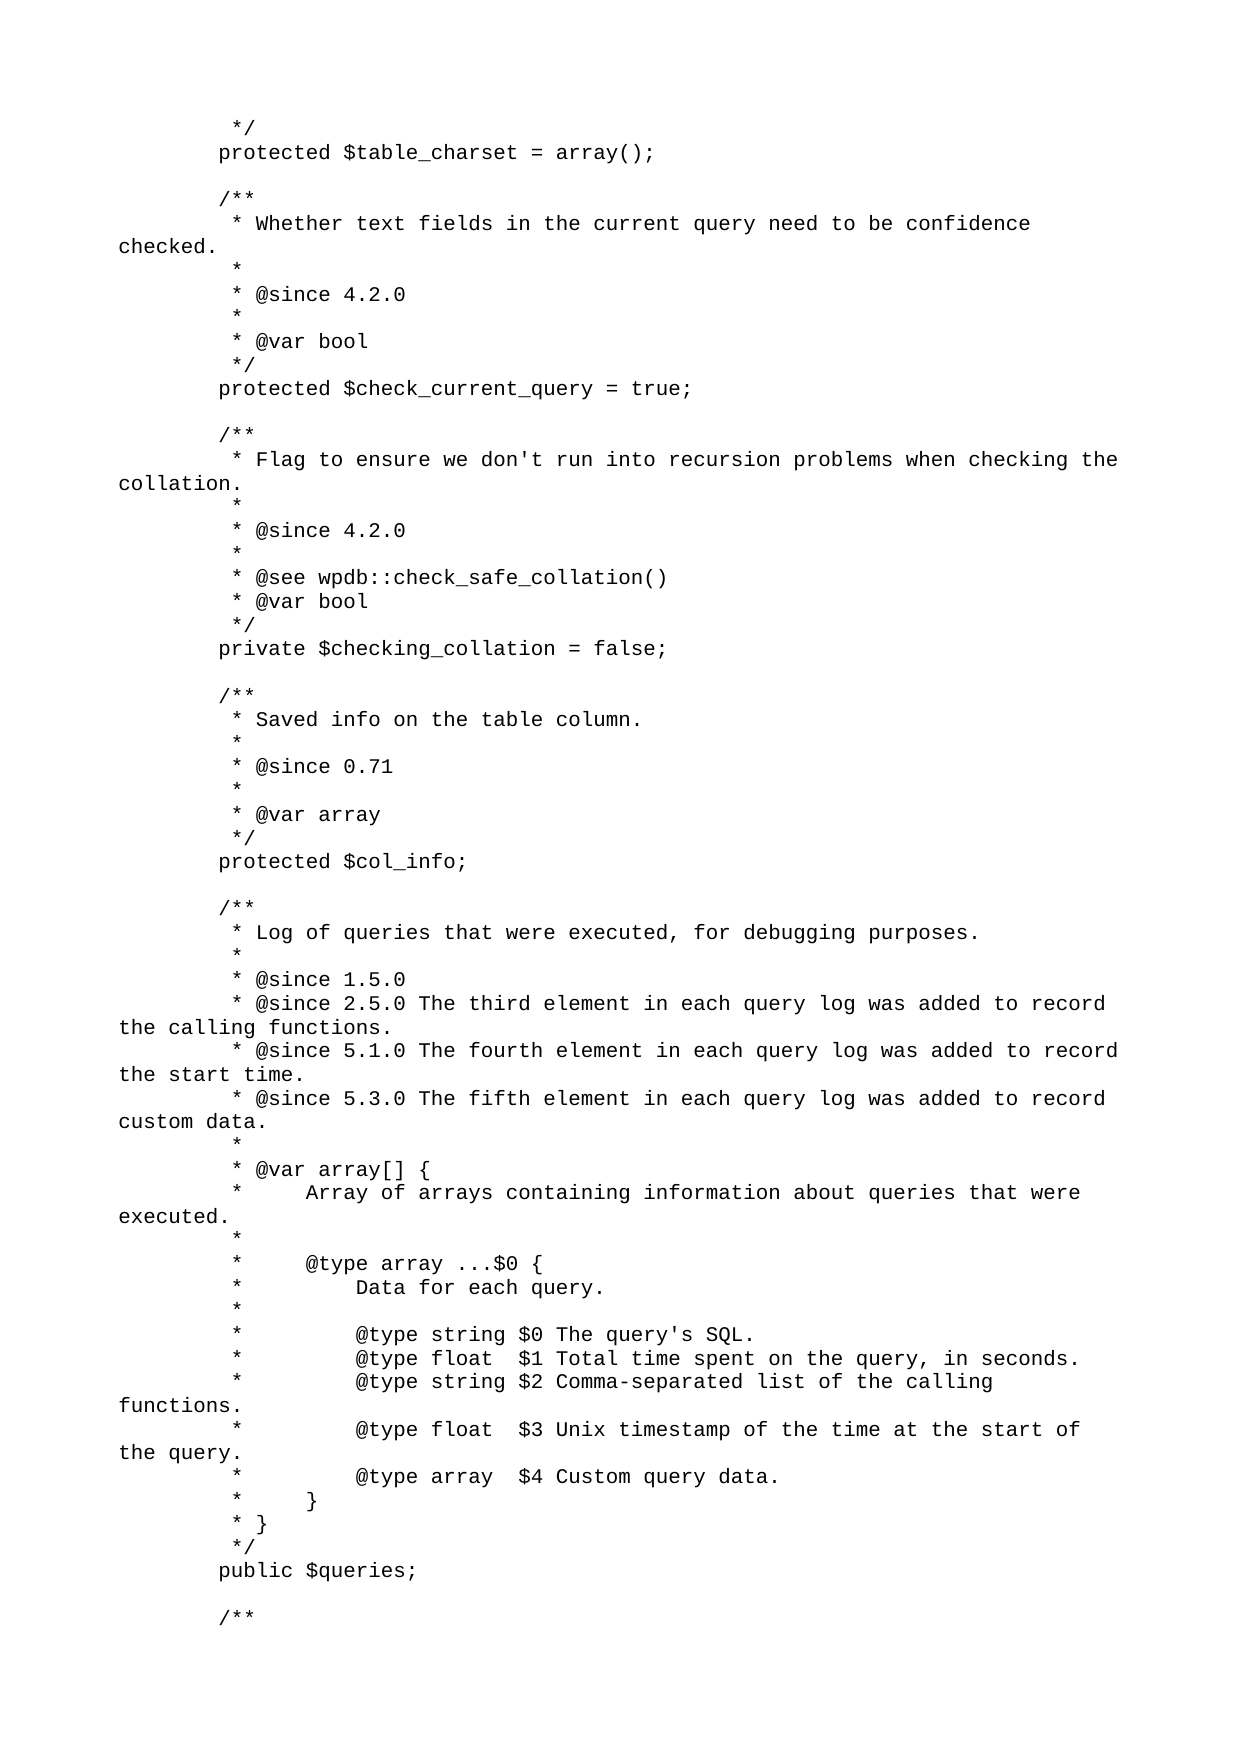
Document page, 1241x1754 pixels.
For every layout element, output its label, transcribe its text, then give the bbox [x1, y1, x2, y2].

text */ [118, 1537, 1122, 1561]
text * @var bool [118, 591, 1122, 615]
text * @type array $4 Custom query data. [118, 1466, 1122, 1489]
text * Data for each query. [118, 1277, 1122, 1300]
text * @since 2.5.0 The third element in each query log was added to record the calling functions. [118, 993, 1122, 1040]
text */ [118, 354, 1122, 378]
text protected $table_charset = array(); [118, 142, 1122, 165]
text * Whether text fields in the current query need to be confidence checked. [118, 213, 1122, 260]
text * [118, 946, 1122, 969]
text */ [118, 118, 1122, 142]
text protected $check_current_query = true; [118, 378, 1122, 402]
text protected $col_info; [118, 851, 1122, 875]
text * Saved info on the table column. [118, 709, 1122, 733]
text * Log of queries that were executed, for debugging purposes. [118, 922, 1122, 946]
text * @var bool [118, 331, 1122, 354]
text /** [118, 1608, 1122, 1631]
text * @since 5.1.0 The fourth element in each query log was added to record the start time. [118, 1040, 1122, 1088]
text * [118, 260, 1122, 284]
text * @see wpdb::check_safe_collation() [118, 567, 1122, 591]
text public $queries; [118, 1561, 1122, 1584]
text /** [118, 426, 1122, 449]
text * [118, 780, 1122, 804]
text /** [118, 686, 1122, 709]
text * @var array [118, 804, 1122, 827]
text * [118, 1135, 1122, 1158]
text * @since 0.71 [118, 757, 1122, 780]
text private $checking_collation = false; [118, 638, 1122, 662]
text * [118, 1300, 1122, 1324]
text * [118, 544, 1122, 567]
text * [118, 307, 1122, 331]
text /** [118, 898, 1122, 922]
text * @type float $3 Unix timestamp of the time at the start of the query. [118, 1419, 1122, 1466]
text */ [118, 827, 1122, 851]
text * @since 1.5.0 [118, 969, 1122, 993]
text * [118, 1229, 1122, 1253]
text * } [118, 1489, 1122, 1513]
text * @since 5.3.0 The fifth element in each query log was added to record custom data. [118, 1088, 1122, 1135]
text * Array of arrays containing information about queries that were executed. [118, 1182, 1122, 1229]
text /** [118, 189, 1122, 213]
text * @since 4.2.0 [118, 520, 1122, 544]
text */ [118, 615, 1122, 638]
text * [118, 733, 1122, 757]
text * @type array ...$0 { [118, 1253, 1122, 1277]
text * [118, 496, 1122, 520]
text * } [118, 1513, 1122, 1537]
text * @var array[] { [118, 1158, 1122, 1182]
text * @type string $2 Comma-separated list of the calling functions. [118, 1371, 1122, 1419]
text * @since 4.2.0 [118, 284, 1122, 307]
text * @type float $1 Total time spent on the query, in seconds. [118, 1348, 1122, 1371]
text * Flag to ensure we don't run into recursion problems when checking the collation. [118, 449, 1122, 496]
text * @type string $0 The query's SQL. [118, 1324, 1122, 1348]
